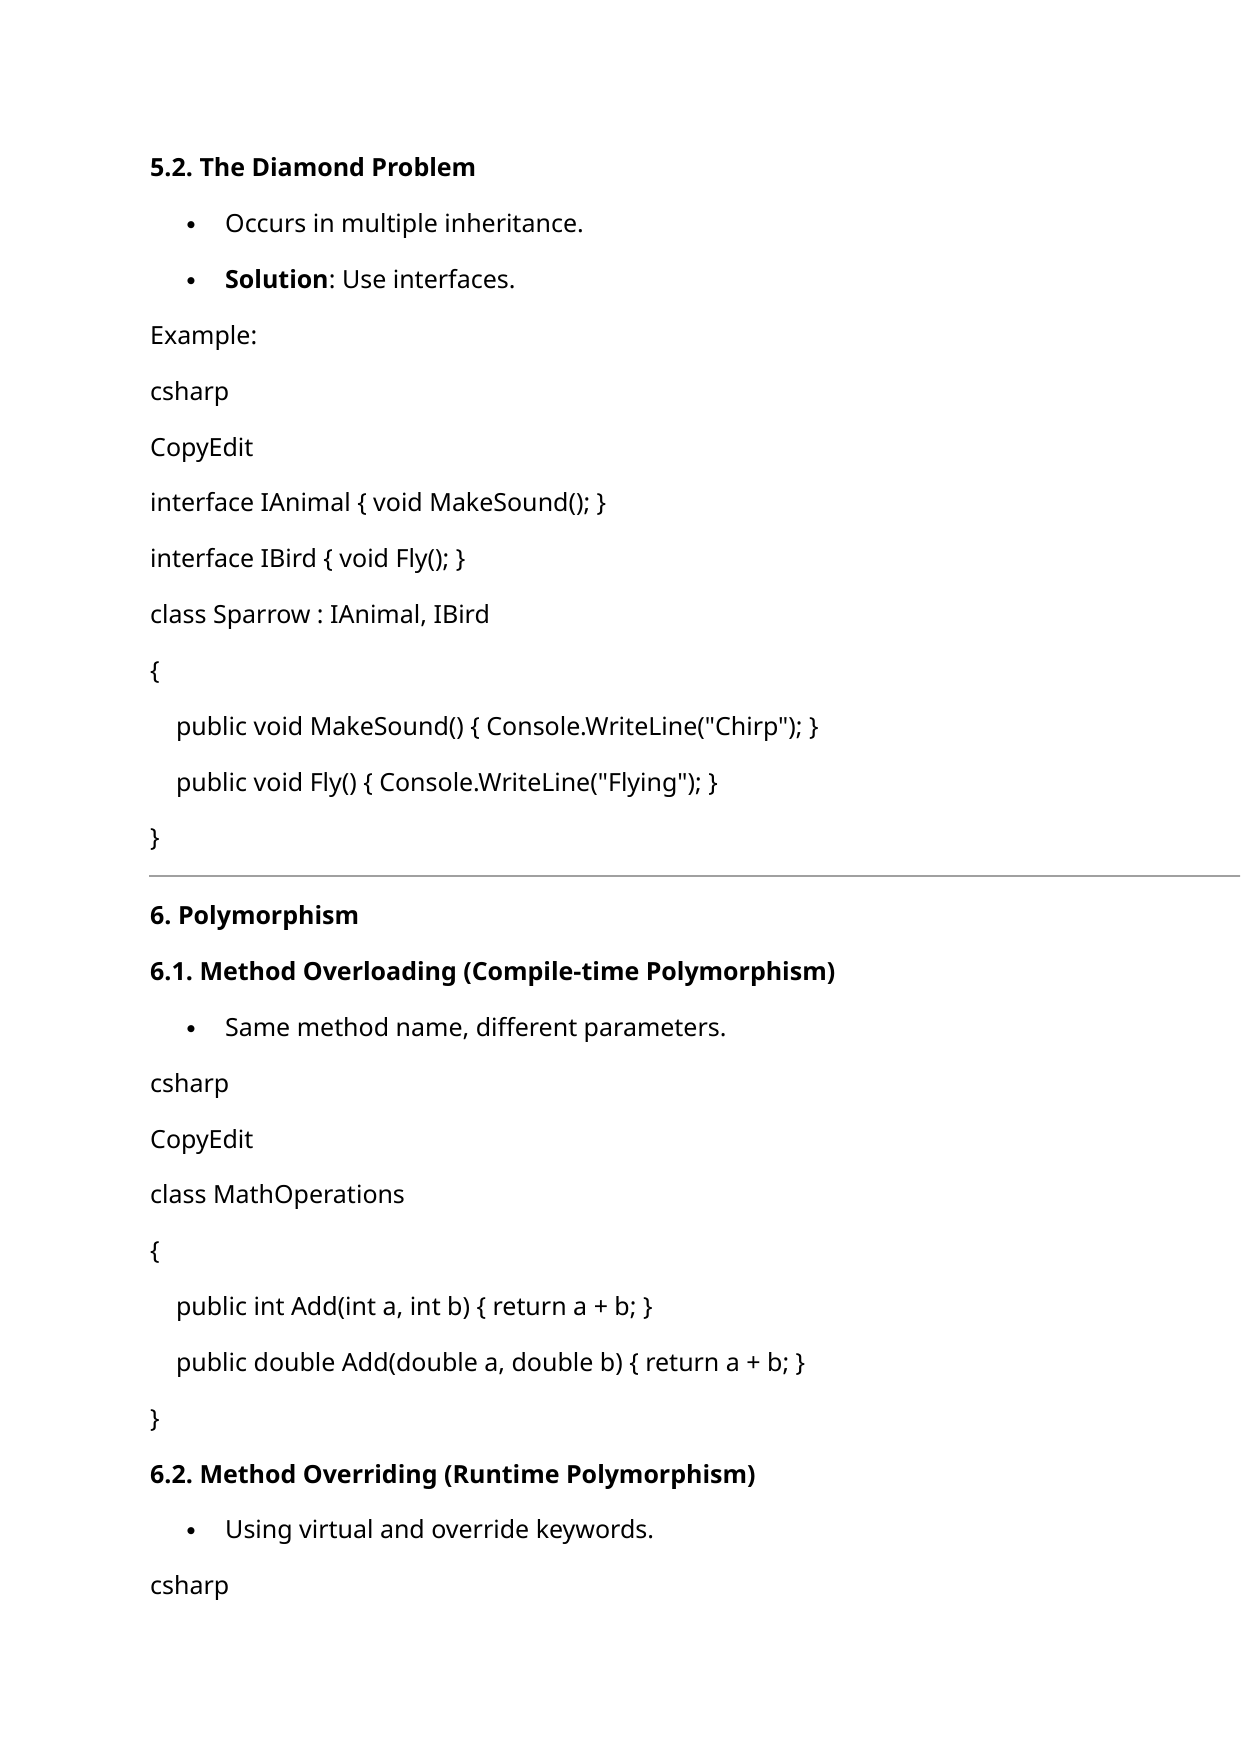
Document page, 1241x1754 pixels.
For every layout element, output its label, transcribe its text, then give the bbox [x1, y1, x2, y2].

text interface IBird { void Fly(); } [150, 541, 1090, 575]
text csharp [150, 1568, 1090, 1602]
text CopyEdit [150, 1121, 1090, 1155]
text } [150, 820, 1090, 854]
text public int Add(int a, int b) { return a + b; } [150, 1289, 1090, 1323]
list Solution: Use interfaces. [187, 262, 1090, 296]
text class MathOperations [150, 1177, 1090, 1211]
text 5.2. The Diamond Problem [150, 150, 1090, 184]
text { [150, 1233, 1090, 1267]
text public double Add(double a, double b) { return a + b; } [150, 1344, 1090, 1379]
text class Sparrow : IAnimal, IBird [150, 597, 1090, 631]
text interface IAnimal { void MakeSound(); } [150, 485, 1090, 519]
text public void Fly() { Console.WriteLine("Flying"); } [150, 764, 1090, 798]
text Example: [150, 317, 1090, 352]
text 6.1. Method Overloading (Compile-time Polymorphism) [150, 954, 1090, 988]
text } [150, 1400, 1090, 1434]
text csharp [150, 373, 1090, 407]
text { [150, 652, 1090, 687]
list Same method name, different parameters. [187, 1009, 1090, 1044]
text csharp [150, 1065, 1090, 1099]
text 6.2. Method Overriding (Runtime Polymorphism) [150, 1456, 1090, 1490]
list Occurs in multiple inheritance. [187, 206, 1090, 240]
list Using virtual and override keywords. [187, 1512, 1090, 1546]
text 6. Polymorphism [150, 898, 1090, 932]
text public void MakeSound() { Console.WriteLine("Chirp"); } [150, 708, 1090, 742]
text CopyEdit [150, 429, 1090, 463]
